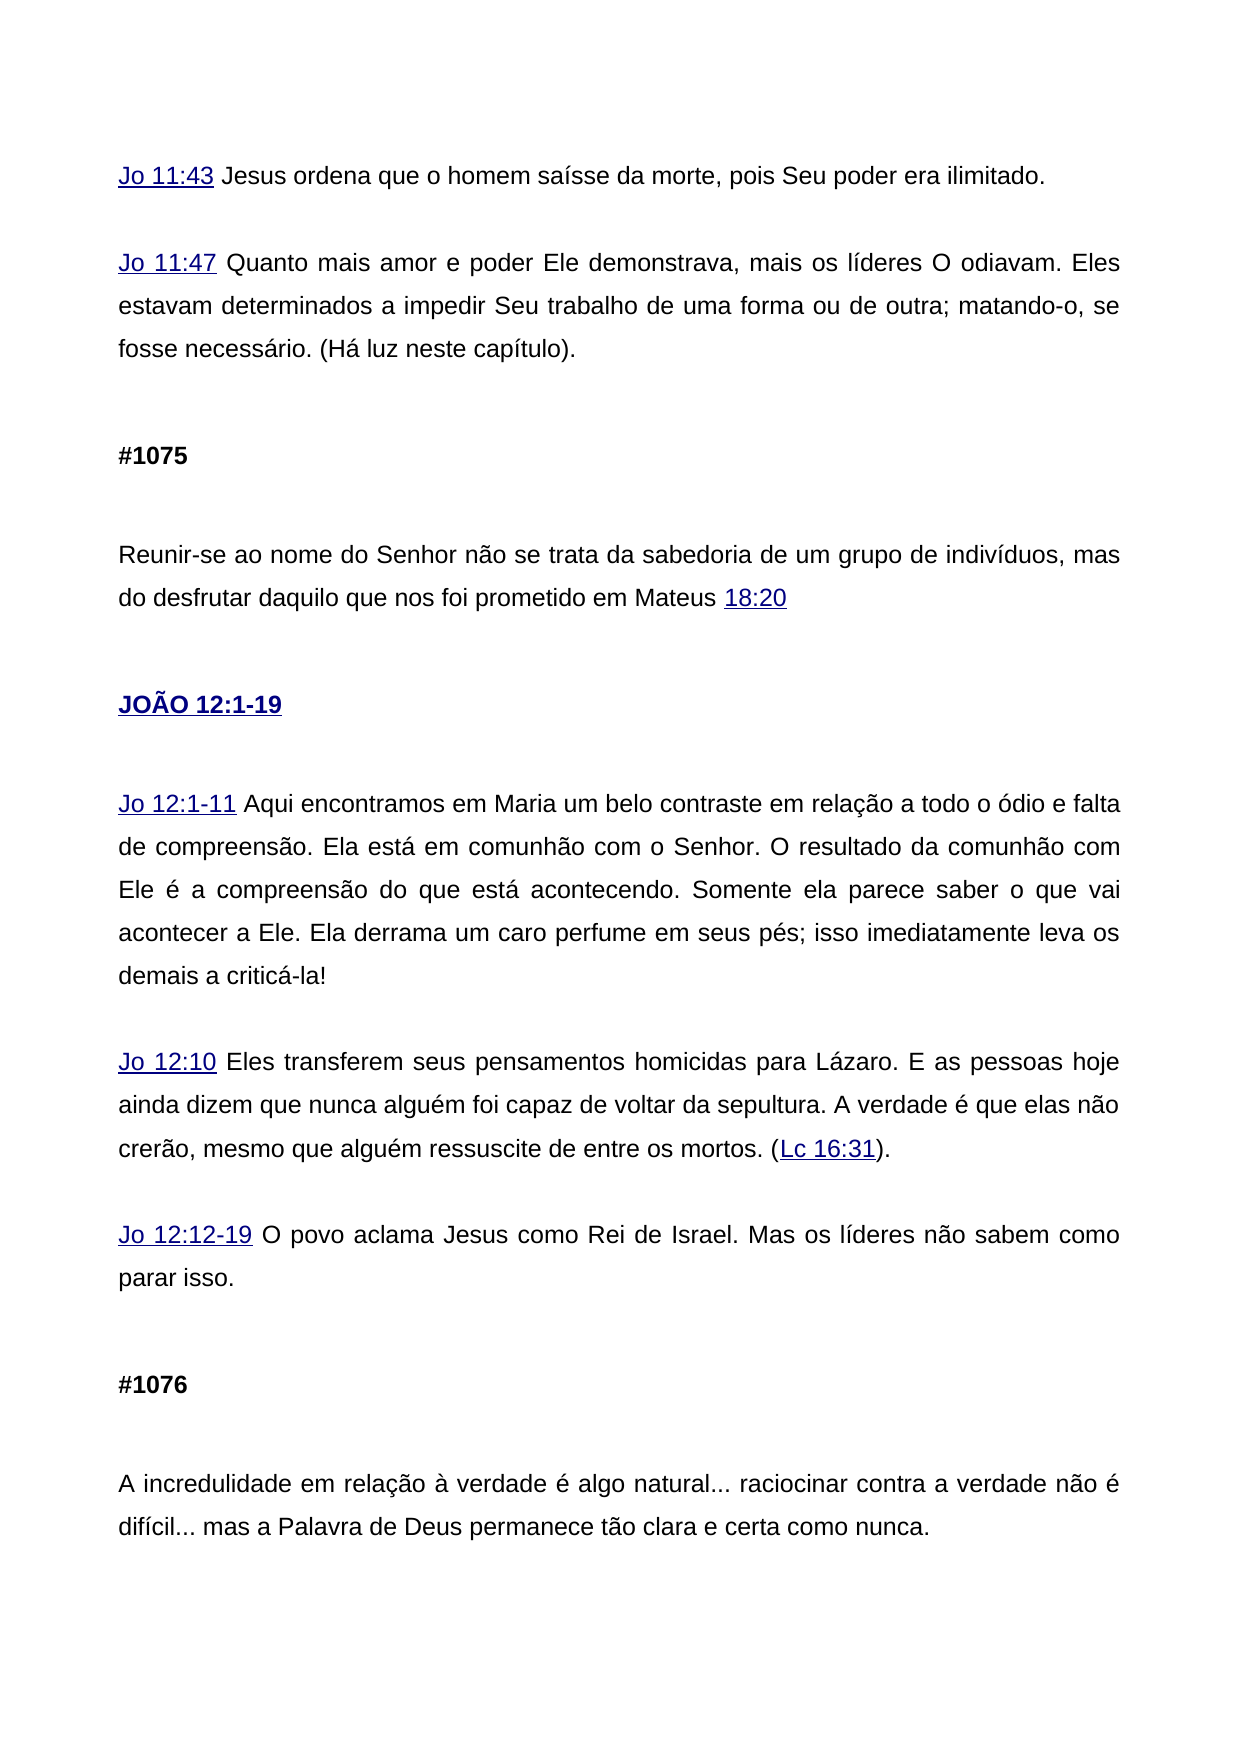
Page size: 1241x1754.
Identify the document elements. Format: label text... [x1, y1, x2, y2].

subtitle #1076 [118, 1370, 1122, 1399]
text Jo 12:12-19 O povo aclama Jesus como Rei de Israel. Mas os líderes não sabem como parar isso. [118, 1220, 1122, 1292]
text A incredulidade em relação à verdade é algo natural... raciocinar contra a verdade não é difícil... mas a Palavra de Deus permanece tão clara e certa como nunca. [118, 1469, 1122, 1541]
text Jo 12:1-11 Aqui encontramos em Maria um belo contraste em relação a todo o ódio e falta de compreensão. Ela está em comunhão com o Senhor. O resultado da comunhão com Ele é a compreensão do que está acontecendo. Somente ela parece saber o que vai acontecer a Ele. Ela derrama um caro perfume em seus pés; isso imediatamente leva os demais a criticá-la! [118, 788, 1122, 990]
subtitle #1075 [118, 441, 1122, 469]
subtitle JOÃO 12:1-19 [118, 690, 1122, 718]
text Reunir-se ao nome do Senhor não se trata da sabedoria de um grupo de indivíduos, mas do desfrutar daquilo que nos foi prometido em Mateus 18:20 [118, 539, 1122, 611]
text Jo 11:47 Quanto mais amor e poder Ele demonstrava, mais os líderes O odiavam. Eles estavam determinados a impedir Seu trabalho de uma forma ou de outra; matando-o, se fosse necessário. (Há luz neste capítulo). [118, 247, 1122, 362]
text Jo 11:43 Jesus ordena que o homem saísse da morte, pois Seu poder era ilimitado. [118, 161, 1122, 190]
text Jo 12:10 Eles transferem seus pensamentos homicidas para Lázaro. E as pessoas hoje ainda dizem que nunca alguém foi capaz de voltar da sepultura. A verdade é que elas não crerão, mesmo que alguém ressuscite de entre os mortos. (Lc 16:31). [118, 1047, 1122, 1162]
